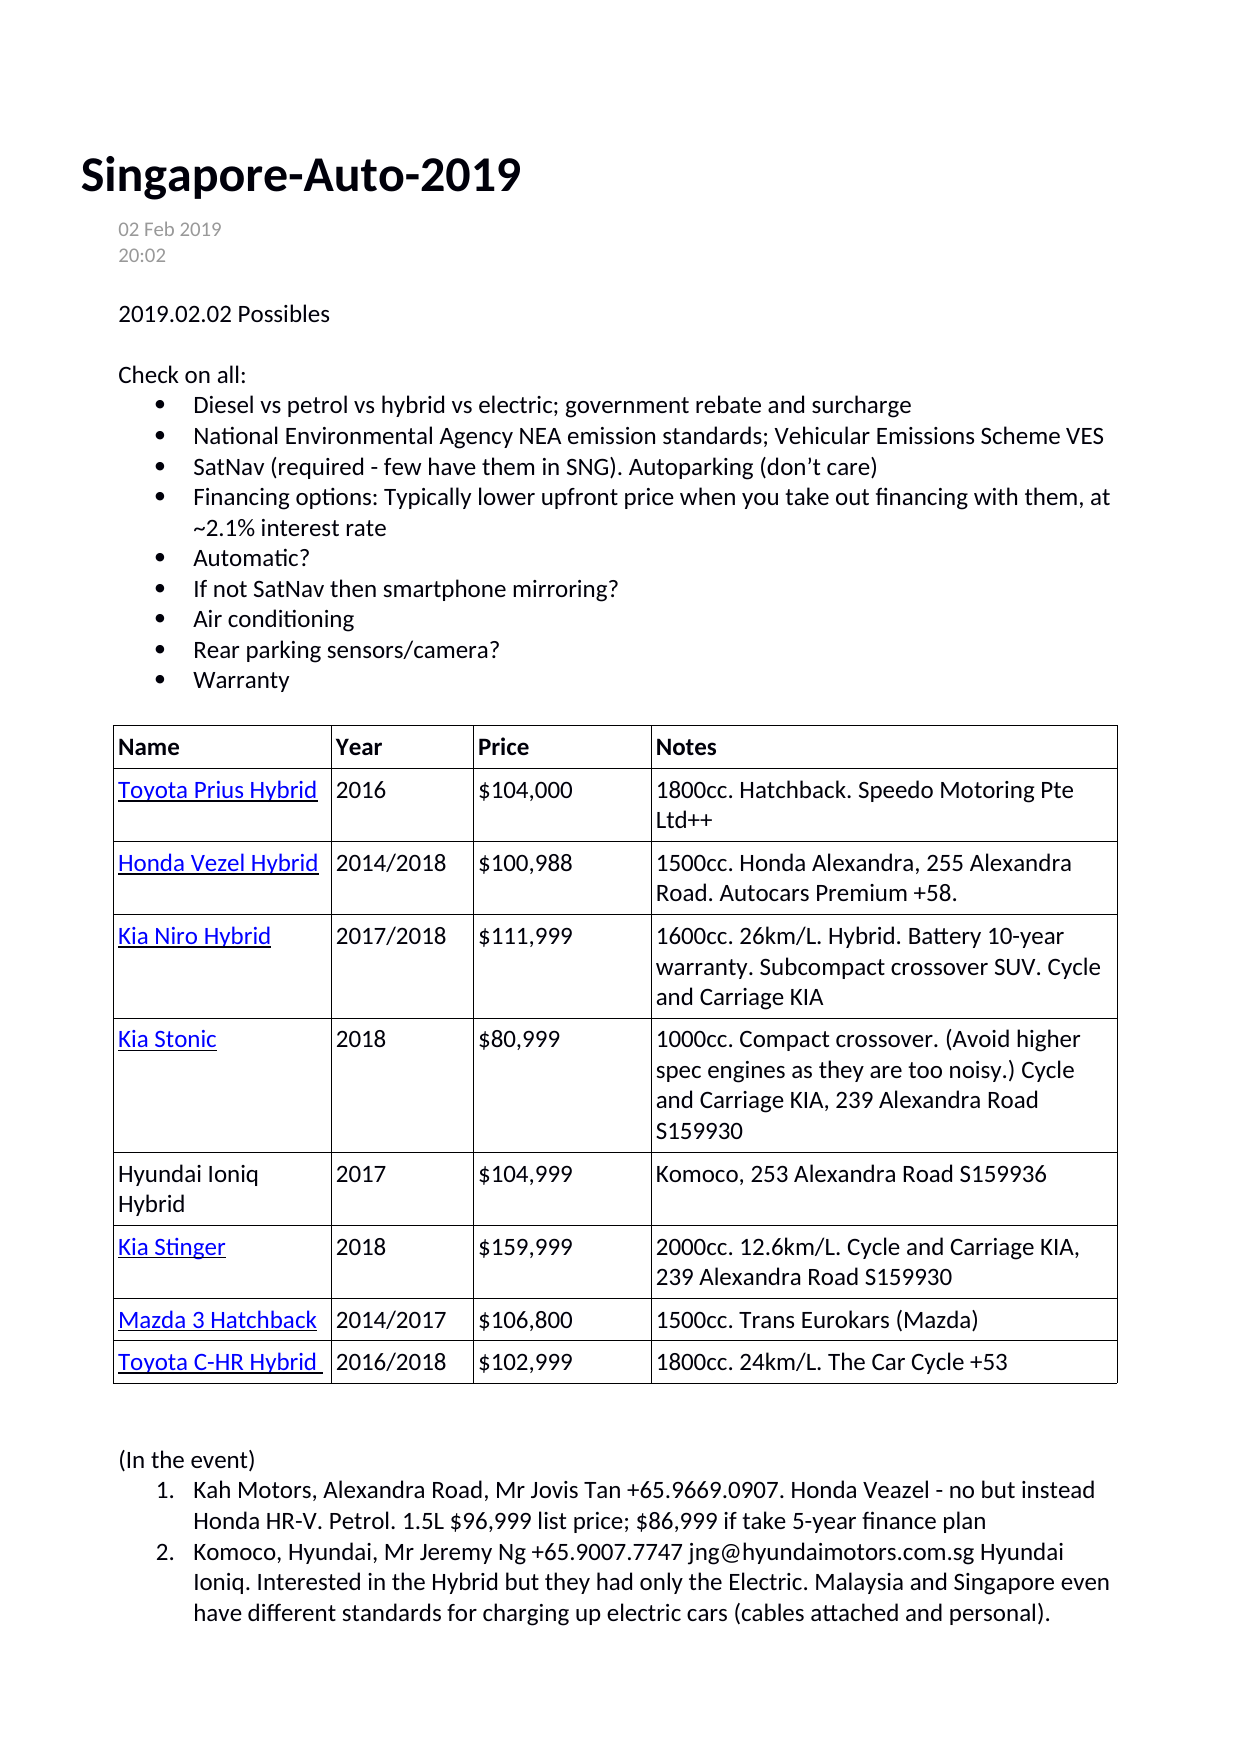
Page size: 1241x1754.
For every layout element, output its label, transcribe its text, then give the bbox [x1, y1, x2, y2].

list Air conditioning [156, 603, 1122, 634]
table_cell 2014/2017 [332, 1299, 473, 1340]
table_cell 2018 [332, 1226, 473, 1297]
table_cell 2016 [332, 769, 473, 841]
table_cell Toyota Prius Hybrid [114, 769, 331, 841]
list Warranty [156, 664, 1122, 695]
table_cell Kia Stinger [114, 1226, 331, 1297]
table_cell Mazda 3 Hatchback [114, 1299, 331, 1340]
table_cell $106,800 [474, 1299, 651, 1340]
list National Environmental Agency NEA emission standards; Vehicular Emissions Scheme VES [156, 420, 1122, 451]
text 02 Feb 2019 [118, 217, 1122, 242]
table_cell $111,999 [474, 915, 651, 1017]
list Rear parking sensors/camera? [156, 634, 1122, 664]
table_header Year [332, 726, 473, 768]
table_cell $100,988 [474, 842, 651, 914]
text 2019.02.02 Possibles [118, 298, 1122, 328]
table_cell $80,999 [474, 1019, 651, 1151]
list Diesel vs petrol vs hybrid vs electric; government rebate and surcharge [156, 389, 1122, 420]
table_header Price [474, 726, 651, 768]
list Komoco, Hyundai, Mr Jeremy Ng +65.9007.7747 jng@hyundaimotors.com.sg Hyundai Ioniq. Interested in the Hybrid but they had only the Electric. Malaysia and Singapore even have different standards for charging up electric cars (cables attached and personal). [156, 1536, 1122, 1627]
table_cell 1800cc. 24km/L. The Car Cycle +53 [652, 1341, 1117, 1382]
table_cell 2017/2018 [332, 915, 473, 1017]
text Check on all: [118, 359, 1122, 389]
table_cell 2018 [332, 1019, 473, 1151]
table_cell $159,999 [474, 1226, 651, 1297]
list SatNav (required - few have them in SNG). Autoparking (don’t care) [156, 451, 1122, 481]
table_cell 2016/2018 [332, 1341, 473, 1382]
table_cell Honda Vezel Hybrid [114, 842, 331, 914]
table_cell Kia Stonic [114, 1019, 331, 1151]
list Kah Motors, Alexandra Road, Mr Jovis Tan +65.9669.0907. Honda Veazel - no but instead Honda HR-V. Petrol. 1.5L $96,999 list price; $86,999 if take 5-year finance plan [156, 1474, 1122, 1536]
table_cell 1600cc. 26km/L. Hybrid. Battery 10-year warranty. Subcompact crossover SUV. Cycle and Carriage KIA [652, 915, 1117, 1017]
table_header Name [114, 726, 331, 768]
text (In the event) [118, 1444, 1122, 1474]
table_cell $102,999 [474, 1341, 651, 1382]
table_cell $104,000 [474, 769, 651, 841]
table_cell Hyundai Ioniq Hybrid [114, 1153, 331, 1224]
table_cell 1800cc. Hatchback. Speedo Motoring Pte Ltd++ [652, 769, 1117, 841]
table_cell 1500cc. Trans Eurokars (Mazda) [652, 1299, 1117, 1340]
table_cell 2017 [332, 1153, 473, 1224]
table_cell 2000cc. 12.6km/L. Cycle and Carriage KIA, 239 Alexandra Road S159930 [652, 1226, 1117, 1297]
text 20:02 [118, 242, 1122, 267]
table_cell $104,999 [474, 1153, 651, 1224]
table_cell 1000cc. Compact crossover. (Avoid higher spec engines as they are too noisy.) Cycle and Carriage KIA, 239 Alexandra Road S159930 [652, 1019, 1117, 1151]
table_cell Komoco, 253 Alexandra Road S159936 [652, 1153, 1117, 1224]
list Automatic? [156, 542, 1122, 573]
table_cell 2014/2018 [332, 842, 473, 914]
subtitle Singapore-Auto-2019 [81, 143, 1122, 204]
table_header Notes [652, 726, 1117, 768]
table_cell Kia Niro Hybrid [114, 915, 331, 1017]
list If not SatNav then smartphone mirroring? [156, 573, 1122, 603]
table_cell 1500cc. Honda Alexandra, 255 Alexandra Road. Autocars Premium +58. [652, 842, 1117, 914]
table_cell Toyota C-HR Hybrid [114, 1341, 331, 1382]
list Financing options: Typically lower upfront price when you take out financing with them, at ~2.1% interest rate [156, 481, 1122, 542]
